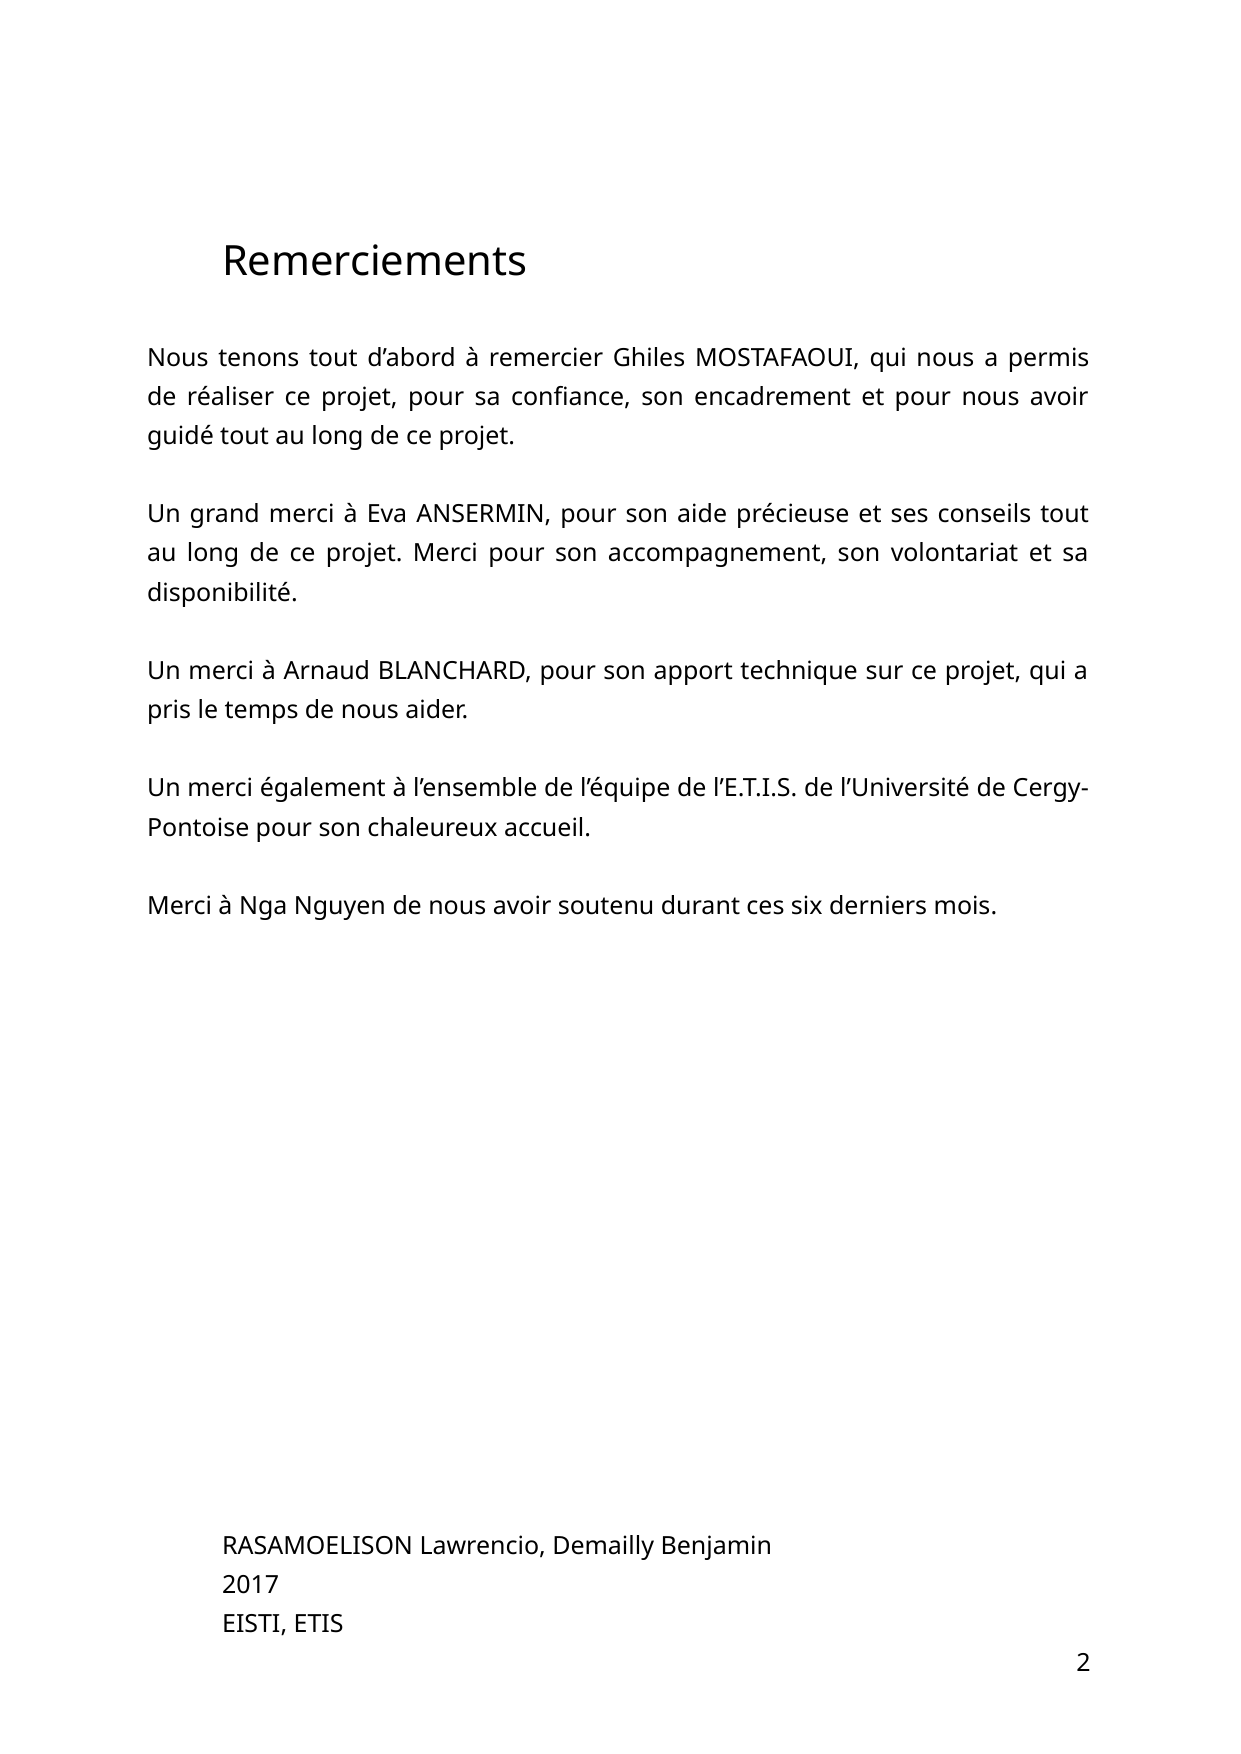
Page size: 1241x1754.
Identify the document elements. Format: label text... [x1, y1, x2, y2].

text Un merci également à l’ensemble de l’équipe de l’E.T.I.S. de l’Université de Cergy-Pontoise pour son chaleureux accueil. [147, 770, 1090, 843]
text Un merci à Arnaud BLANCHARD, pour son apport technique sur ce projet, qui a pris le temps de nous aider. [147, 653, 1090, 726]
subtitle Remerciements [222, 231, 1090, 288]
text Un grand merci à Eva ANSERMIN, pour son aide précieuse et ses conseils tout au long de ce projet. Merci pour son accompagnement, son volontariat et sa disponibilité. [147, 496, 1090, 608]
text Merci à Nga Nguyen de nous avoir soutenu durant ces six derniers mois. [147, 888, 1090, 922]
text Nous tenons tout d’abord à remercier Ghiles MOSTAFAOUI, qui nous a permis de réaliser ce projet, pour sa confiance, son encadrement et pour nous avoir guidé tout au long de ce projet. [147, 339, 1090, 452]
